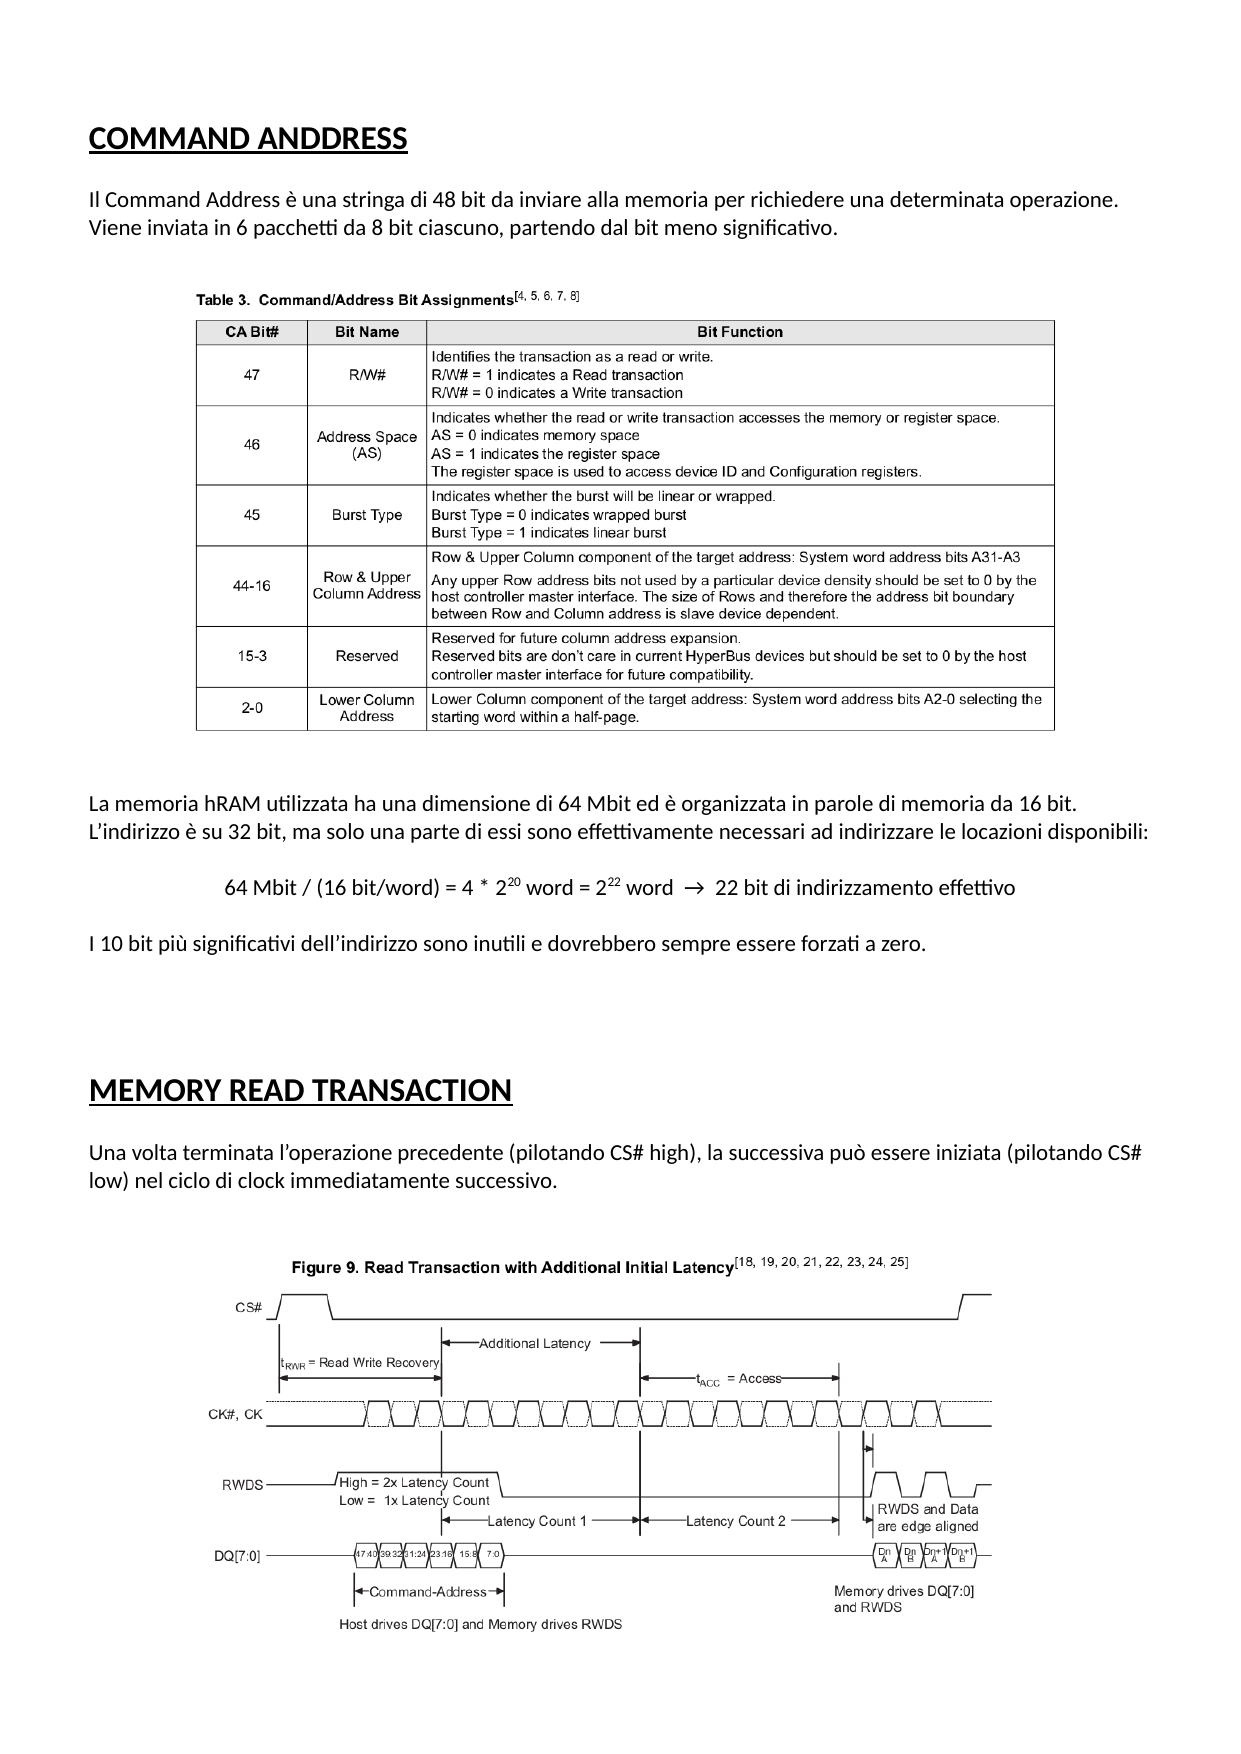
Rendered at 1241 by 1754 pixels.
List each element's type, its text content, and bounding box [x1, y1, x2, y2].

text I 10 bit più significativi dell’indirizzo sono inutili e dovrebbero sempre essere forzati a zero. [89, 929, 1152, 957]
text La memoria hRAM utilizzata ha una dimensione di 64 Mbit ed è organizzata in parole di memoria da 16 bit. L’indirizzo è su 32 bit, ma solo una parte di essi sono effettivamente necessari ad indirizzare le locazioni disponibili: [89, 789, 1152, 845]
text 64 Mbit / (16 bit/word) = 4 * 220 word = 222 word → 22 bit di indirizzamento effettivo [89, 873, 1152, 901]
text Il Command Address è una stringa di 48 bit da inviare alla memoria per richiedere una determinata operazione. Viene inviata in 6 pacchetti da 8 bit ciascuno, partendo dal bit meno significativo. [89, 185, 1152, 241]
picture [115, 1253, 1091, 1637]
picture [189, 287, 1062, 734]
text Una volta terminata l’operazione precedente (pilotando CS# high), la successiva può essere iniziata (pilotando CS# low) nel ciclo di clock immediatamente successivo. [89, 1138, 1152, 1194]
text COMMAND ANDDRESS [89, 117, 1152, 157]
text MEMORY READ TRANSACTION [89, 1069, 1152, 1110]
